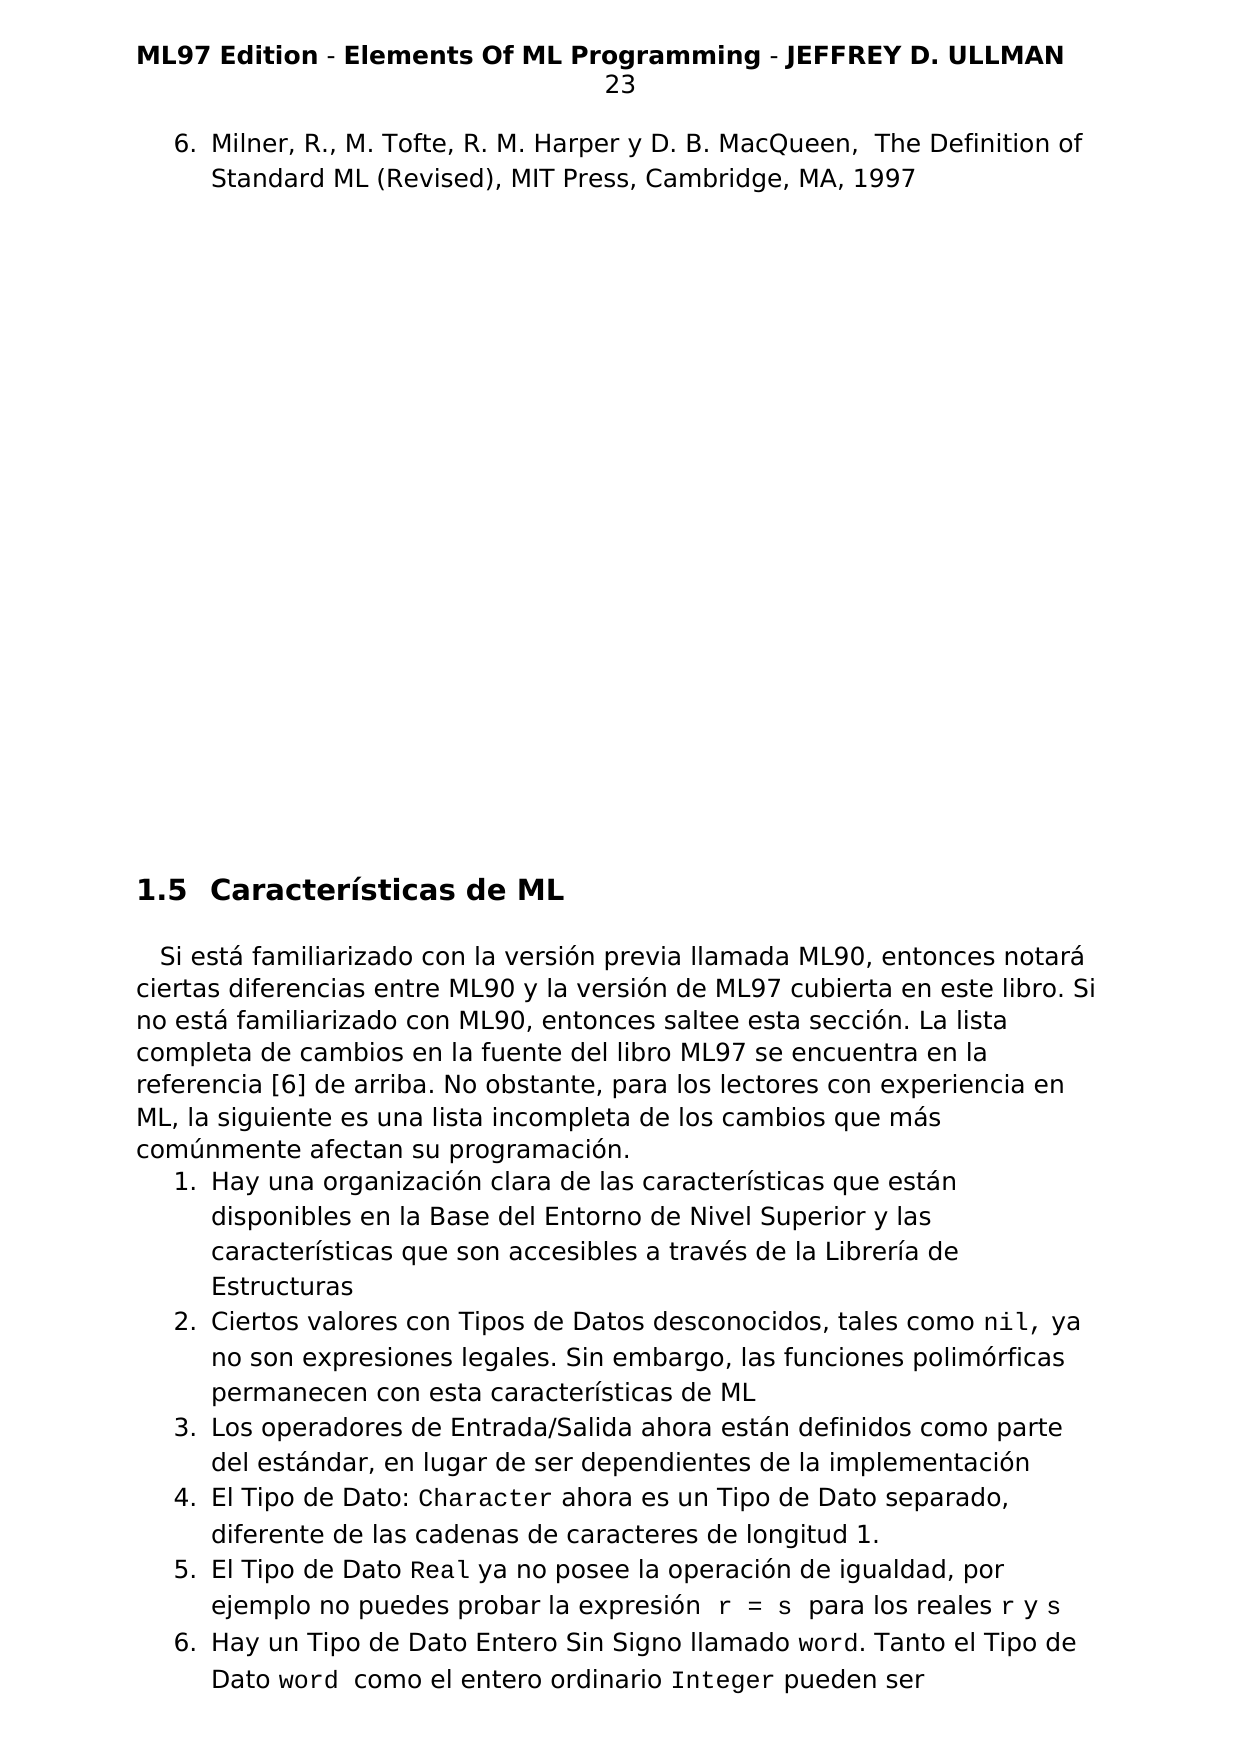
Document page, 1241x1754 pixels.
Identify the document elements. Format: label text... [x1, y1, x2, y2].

list Los operadores de Entrada/Salida ahora están definidos como parte del estándar, en lugar de ser dependientes de la implementación [173, 1413, 1104, 1478]
list El Tipo de Dato: Character ahora es un Tipo de Dato separado, diferente de las cadenas de caracteres de longitud 1. [173, 1483, 1104, 1549]
list El Tipo de Dato Real ya no posee la operación de igualdad, por ejemplo no puedes probar la expresión r = s para los reales r y s [173, 1555, 1104, 1622]
list Ciertos valores con Tipos de Datos desconocidos, tales como nil, ya no son expresiones legales. Sin embargo, las funciones polimórficas permanecen con esta características de ML [173, 1307, 1104, 1408]
text Si está familiarizado con la versión previa llamada ML90, entonces notará ciertas diferencias entre ML90 y la versión de ML97 cubierta en este libro. Si no está familiarizado con ML90, entonces saltee esta sección. La lista completa de cambios en la fuente del libro ML97 se encuentra en la referencia [6] de arriba. No obstante, para los lectores con experiencia en ML, la siguiente es una lista incompleta de los cambios que más comúnmente afectan su programación. [136, 942, 1104, 1164]
list Hay un Tipo de Dato Entero Sin Signo llamado word. Tanto el Tipo de Dato word como el entero ordinario Integer pueden ser [173, 1628, 1104, 1696]
list Milner, R., M. Tofte, R. M. Harper y D. B. MacQueen, The Definition of Standard ML (Revised), MIT Press, Cambridge, MA, 1997 [173, 129, 1104, 193]
text 1.5 Características de ML [136, 873, 1104, 907]
list Hay una organización clara de las características que están disponibles en la Base del Entorno de Nivel Superior y las características que son accesibles a través de la Librería de Estructuras [173, 1167, 1104, 1301]
